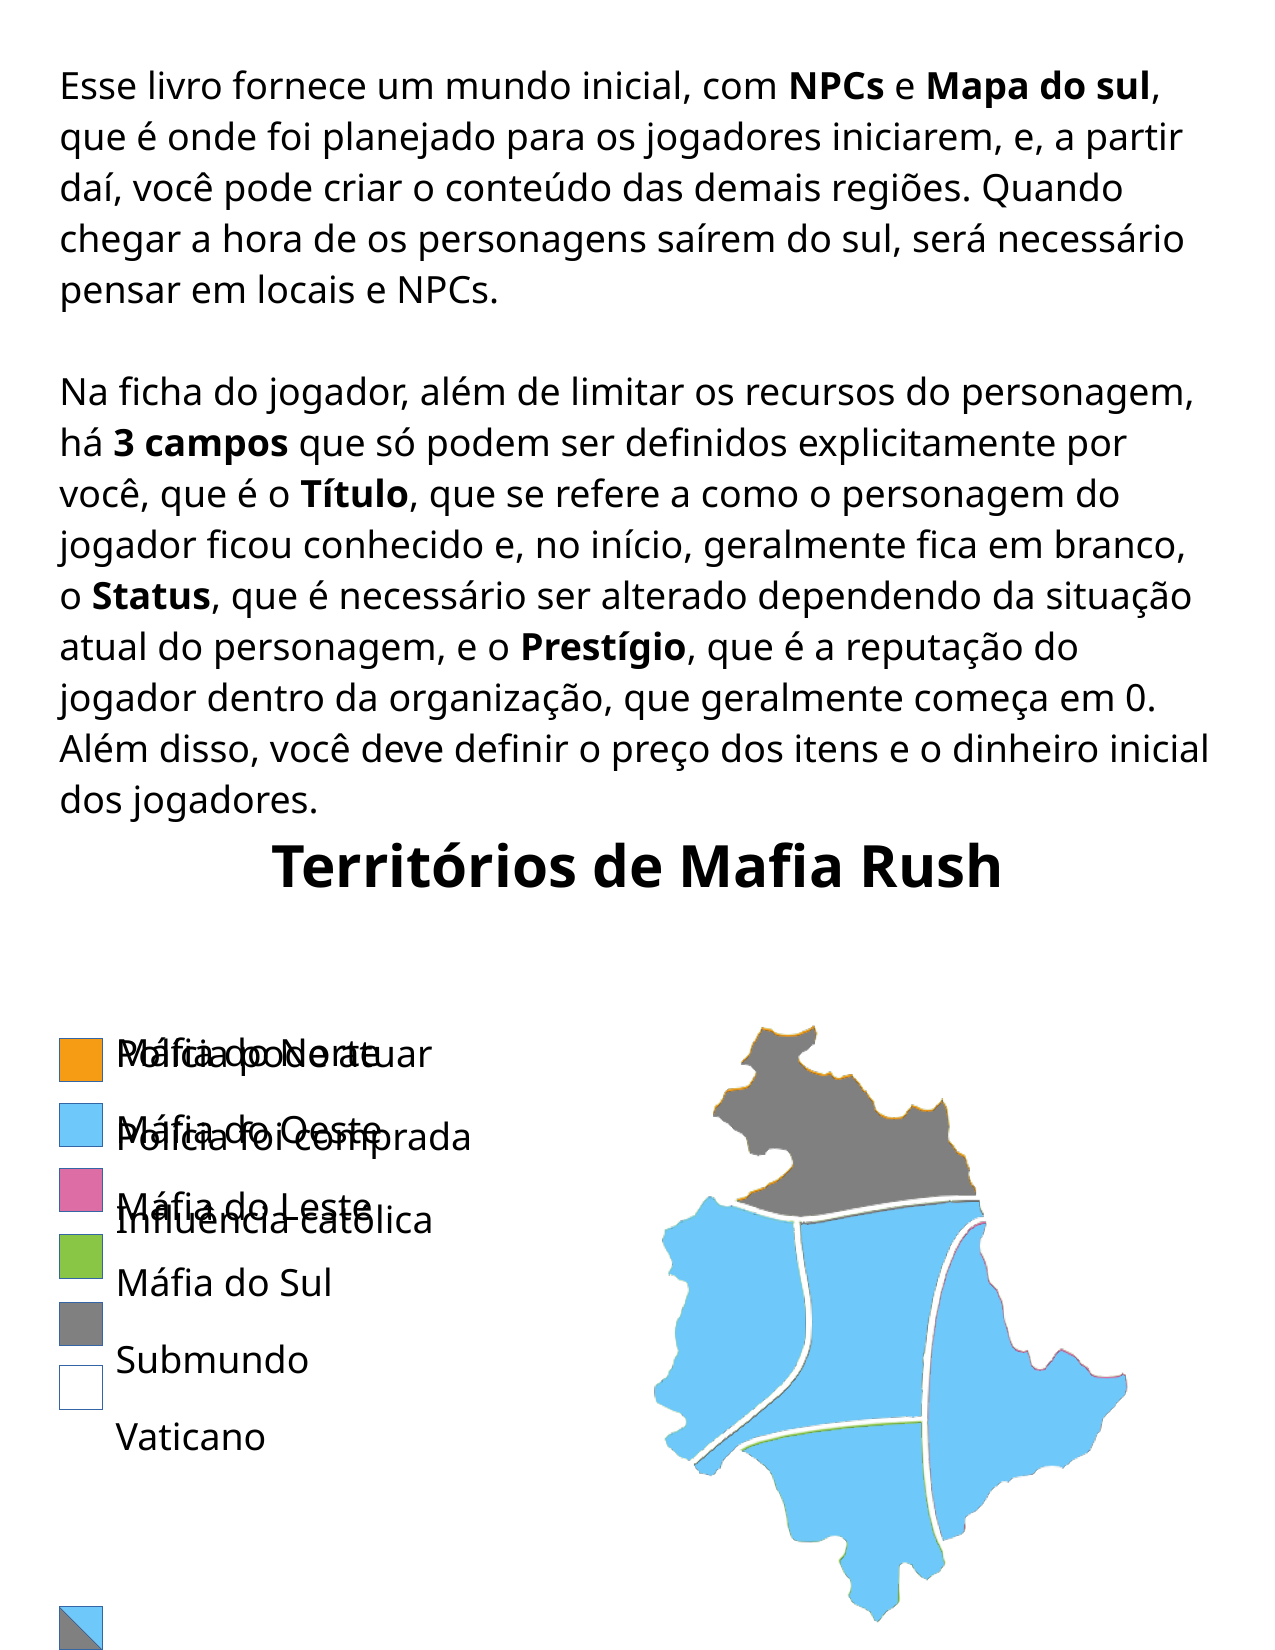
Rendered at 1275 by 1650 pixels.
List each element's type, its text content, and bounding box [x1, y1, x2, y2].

text Na ficha do jogador, além de limitar os recursos do personagem, há 3 campos que só podem ser definidos explicitamente por você, que é o Título, que se refere a como o personagem do jogador ficou conhecido e, no início, geralmente fica em branco, o Status, que é necessário ser alterado dependendo da situação atual do personagem, e o Prestígio, que é a reputação do jogador dentro da organização, que geralmente começa em 0. Além disso, você deve definir o preço dos itens e o dinheiro inicial dos jogadores. [59, 365, 1216, 825]
text Esse livro fornece um mundo inicial, com NPCs e Mapa do sul, que é onde foi planejado para os jogadores iniciarem, e, a partir daí, você pode criar o conteúdo das demais regiões. Quando chegar a hora de os personagens saírem do sul, será necessário pensar em locais e NPCs. [59, 59, 1216, 314]
text Territórios de Mafia Rush [59, 825, 1216, 904]
picture [566, 998, 1216, 1650]
